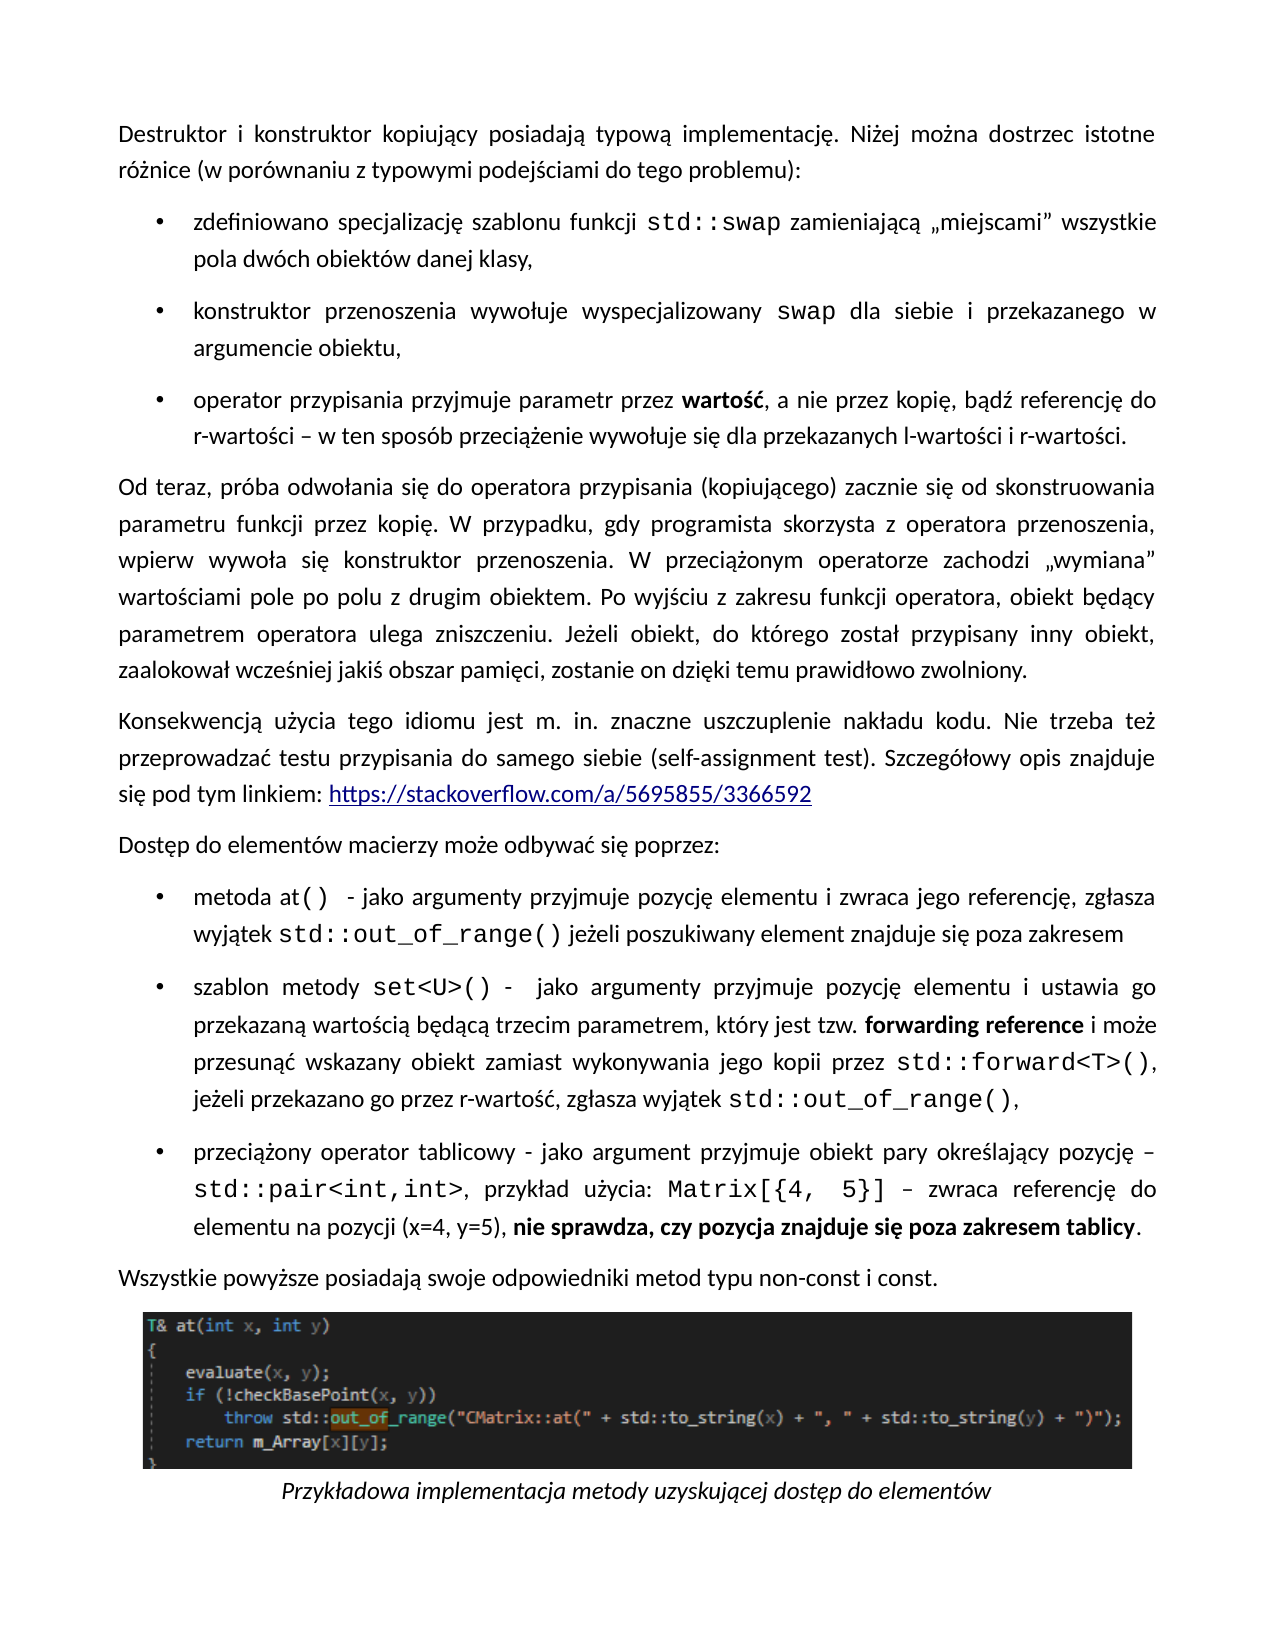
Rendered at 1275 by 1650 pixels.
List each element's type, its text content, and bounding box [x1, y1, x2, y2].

list metoda at() - jako argumenty przyjmuje pozycję elementu i zwraca jego referencję, zgłasza wyjątek std::out_of_range() jeżeli poszukiwany element znajduje się poza zakresem [156, 881, 1157, 950]
list szablon metody set<U>() - jako argumenty przyjmuje pozycję elementu i ustawia go przekazaną wartością będącą trzecim parametrem, który jest tzw. forwarding reference i może przesunąć wskazany obiekt zamiast wykonywania jego kopii przez std::forward<T>(), jeżeli przekazano go przez r-wartość, zgłasza wyjątek std::out_of_range(), [156, 971, 1157, 1115]
text Od teraz, próba odwołania się do operatora przypisania (kopiującego) zacznie się od skonstruowania parametru funkcji przez kopię. W przypadku, gdy programista skorzysta z operatora przenoszenia, wpierw wywoła się konstruktor przenoszenia. W przeciążonym operatorze zachodzi „wymiana” wartościami pole po polu z drugim obiektem. Po wyjściu z zakresu funkcji operatora, obiekt będący parametrem operatora ulega zniszczeniu. Jeżeli obiekt, do którego został przypisany inny obiekt, zaalokował wcześniej jakiś obszar pamięci, zostanie on dzięki temu prawidłowo zwolniony. [118, 471, 1157, 685]
picture [142, 1312, 1133, 1469]
text Dostęp do elementów macierzy może odbywać się poprzez: [118, 830, 1157, 860]
text Przykładowa implementacja metody uzyskującej dostęp do elementów [118, 1313, 1157, 1505]
list przeciążony operator tablicowy - jako argument przyjmuje obiekt pary określający pozycję – std::pair<int,int>, przykład użycia: Matrix[{4, 5}] – zwraca referencję do elementu na pozycji (x=4, y=5), nie sprawdza, czy pozycja znajduje się poza zakresem tablicy. [156, 1136, 1157, 1241]
text Destruktor i konstruktor kopiujący posiadają typową implementację. Niżej można dostrzec istotne różnice (w porównaniu z typowymi podejściami do tego problemu): [118, 118, 1157, 185]
list konstruktor przenoszenia wywołuje wyspecjalizowany swap dla siebie i przekazanego w argumencie obiektu, [156, 295, 1157, 363]
text Konsekwencją użycia tego idiomu jest m. in. znaczne uszczuplenie nakładu kodu. Nie trzeba też przeprowadzać testu przypisania do samego siebie (self-assignment test). Szczegółowy opis znajduje się pod tym linkiem: https://stackoverflow.com/a/5695855/3366592 [118, 705, 1157, 809]
text Wszystkie powyższe posiadają swoje odpowiedniki metod typu non-const i const. [118, 1262, 1157, 1292]
list zdefiniowano specjalizację szablonu funkcji std::swap zamieniającą „miejscami” wszystkie pola dwóch obiektów danej klasy, [156, 206, 1157, 274]
list operator przypisania przyjmuje parametr przez wartość, a nie przez kopię, bądź referencję do r-wartości – w ten sposób przeciążenie wywołuje się dla przekazanych l-wartości i r-wartości. [156, 384, 1157, 451]
